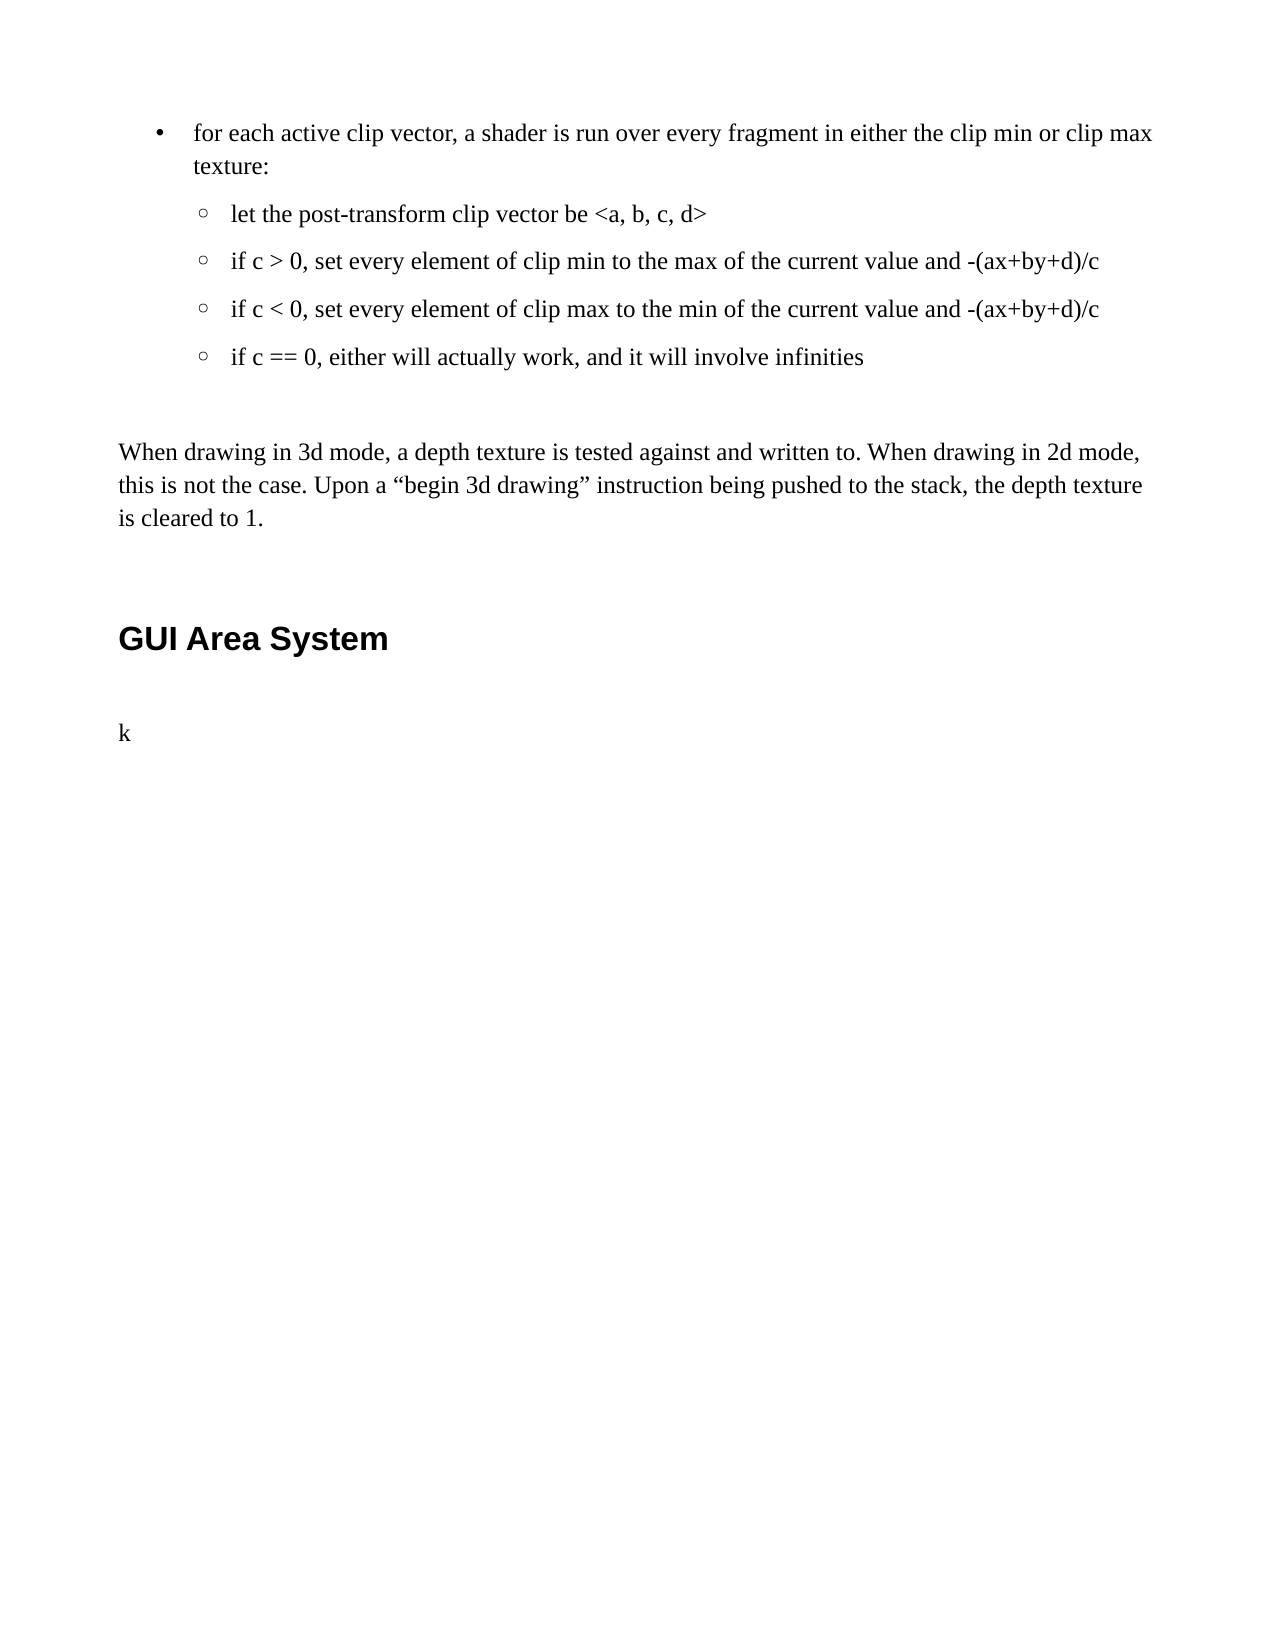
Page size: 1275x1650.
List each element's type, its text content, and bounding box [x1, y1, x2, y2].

subtitle GUI Area System [118, 619, 1157, 657]
text k [118, 718, 1157, 746]
list for each active clip vector, a shader is run over every fragment in either the clip min or clip max texture: [156, 118, 1157, 180]
text When drawing in 3d mode, a depth texture is tested against and written to. When drawing in 2d mode, this is not the case. Upon a “begin 3d drawing” instruction being pushed to the stack, the depth texture is cleared to 1. [118, 437, 1157, 532]
list if c > 0, set every element of clip min to the max of the current value and -(ax+by+d)/c [193, 246, 1157, 275]
list if c == 0, either will actually work, and it will involve infinities [193, 342, 1157, 370]
list if c < 0, set every element of clip max to the min of the current value and -(ax+by+d)/c [193, 294, 1157, 323]
list let the post-transform clip vector be <a, b, c, d> [193, 199, 1157, 227]
